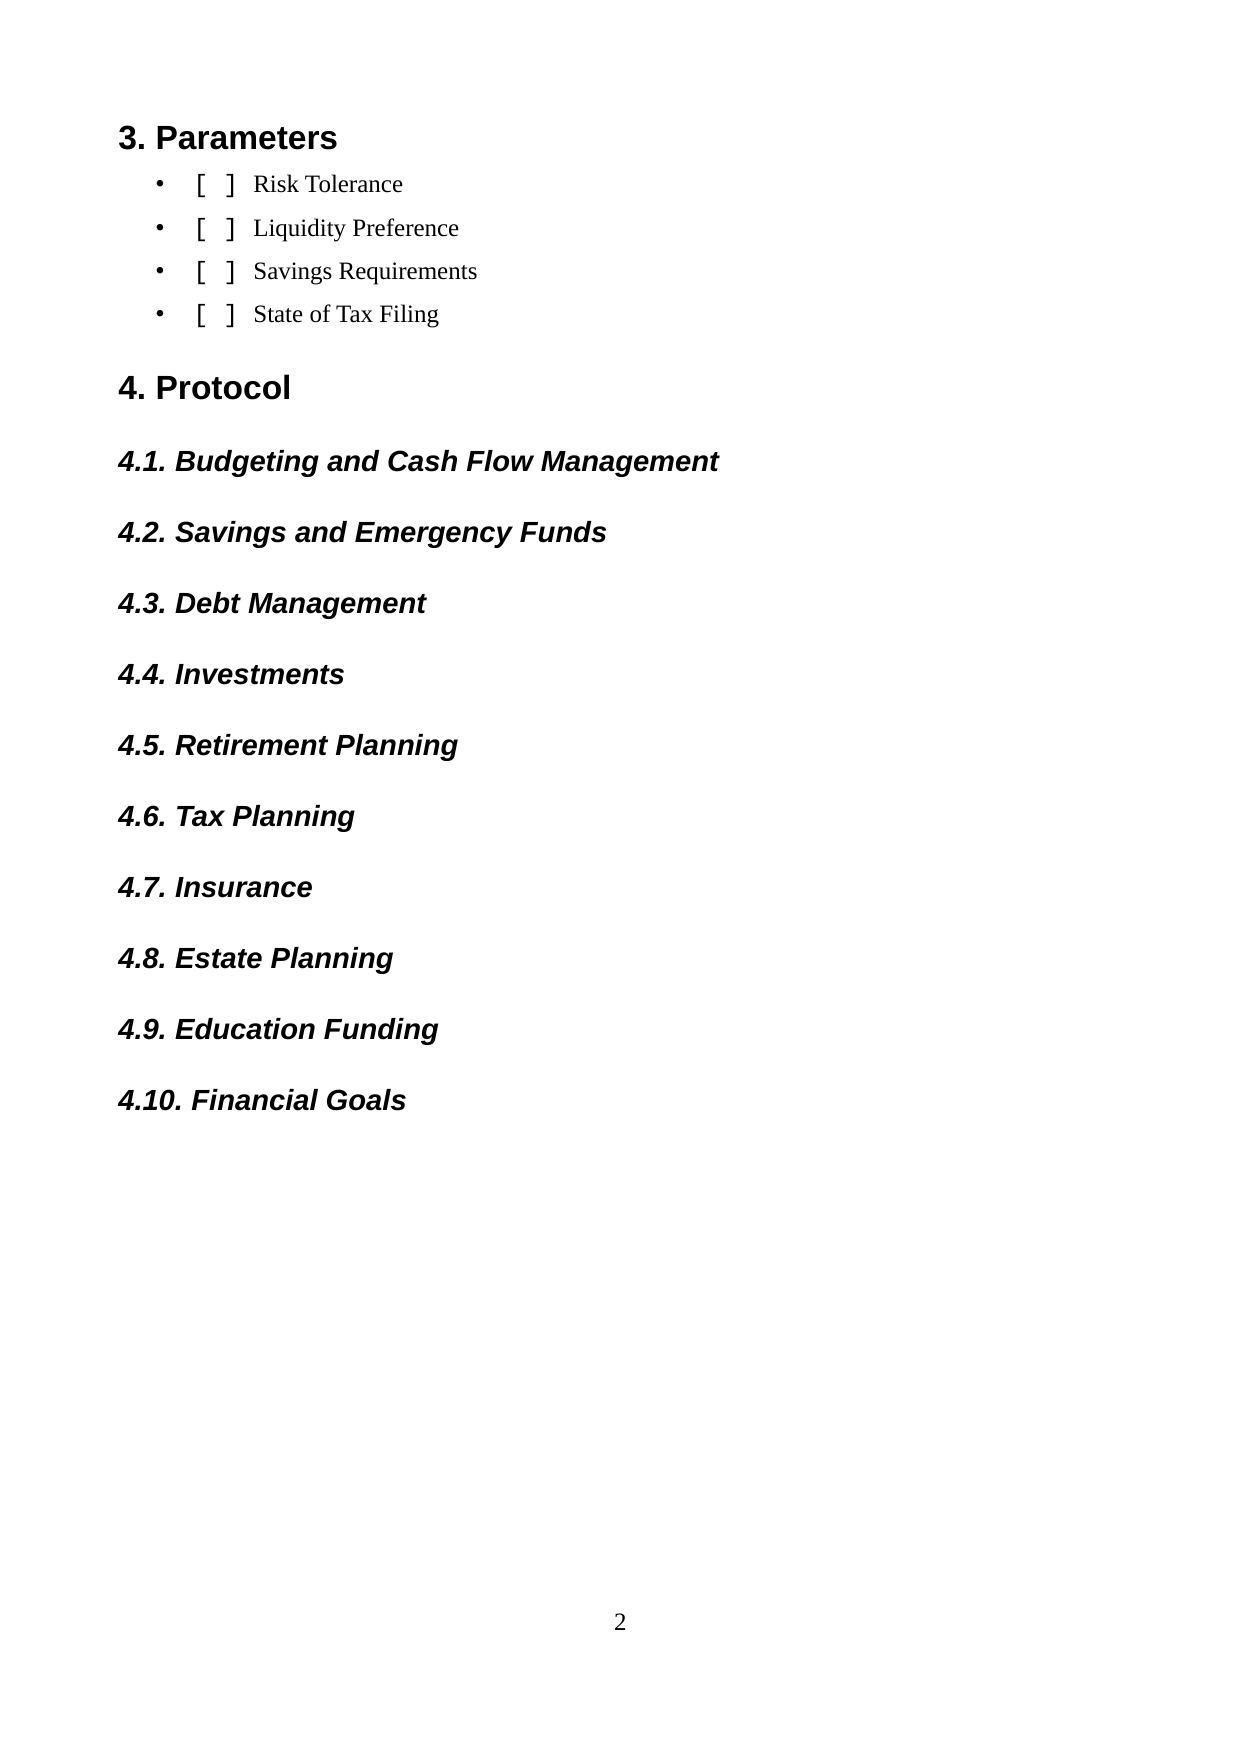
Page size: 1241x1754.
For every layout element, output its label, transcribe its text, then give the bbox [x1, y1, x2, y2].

list [ ] State of Tax Filing [156, 299, 1122, 330]
subtitle Insurance [118, 870, 1122, 903]
subtitle Tax Planning [118, 799, 1122, 832]
list [ ] Risk Tolerance [156, 169, 1122, 200]
subtitle Parameters [118, 118, 1122, 157]
subtitle Debt Management [118, 586, 1122, 619]
subtitle Estate Planning [118, 941, 1122, 974]
subtitle Financial Goals [118, 1083, 1122, 1117]
subtitle Retirement Planning [118, 728, 1122, 761]
list [ ] Savings Requirements [156, 256, 1122, 287]
list [ ] Liquidity Preference [156, 213, 1122, 243]
subtitle Budgeting and Cash Flow Management [118, 444, 1122, 477]
subtitle Savings and Emergency Funds [118, 515, 1122, 548]
subtitle Education Funding [118, 1012, 1122, 1046]
subtitle Protocol [118, 368, 1122, 406]
subtitle Investments [118, 657, 1122, 690]
